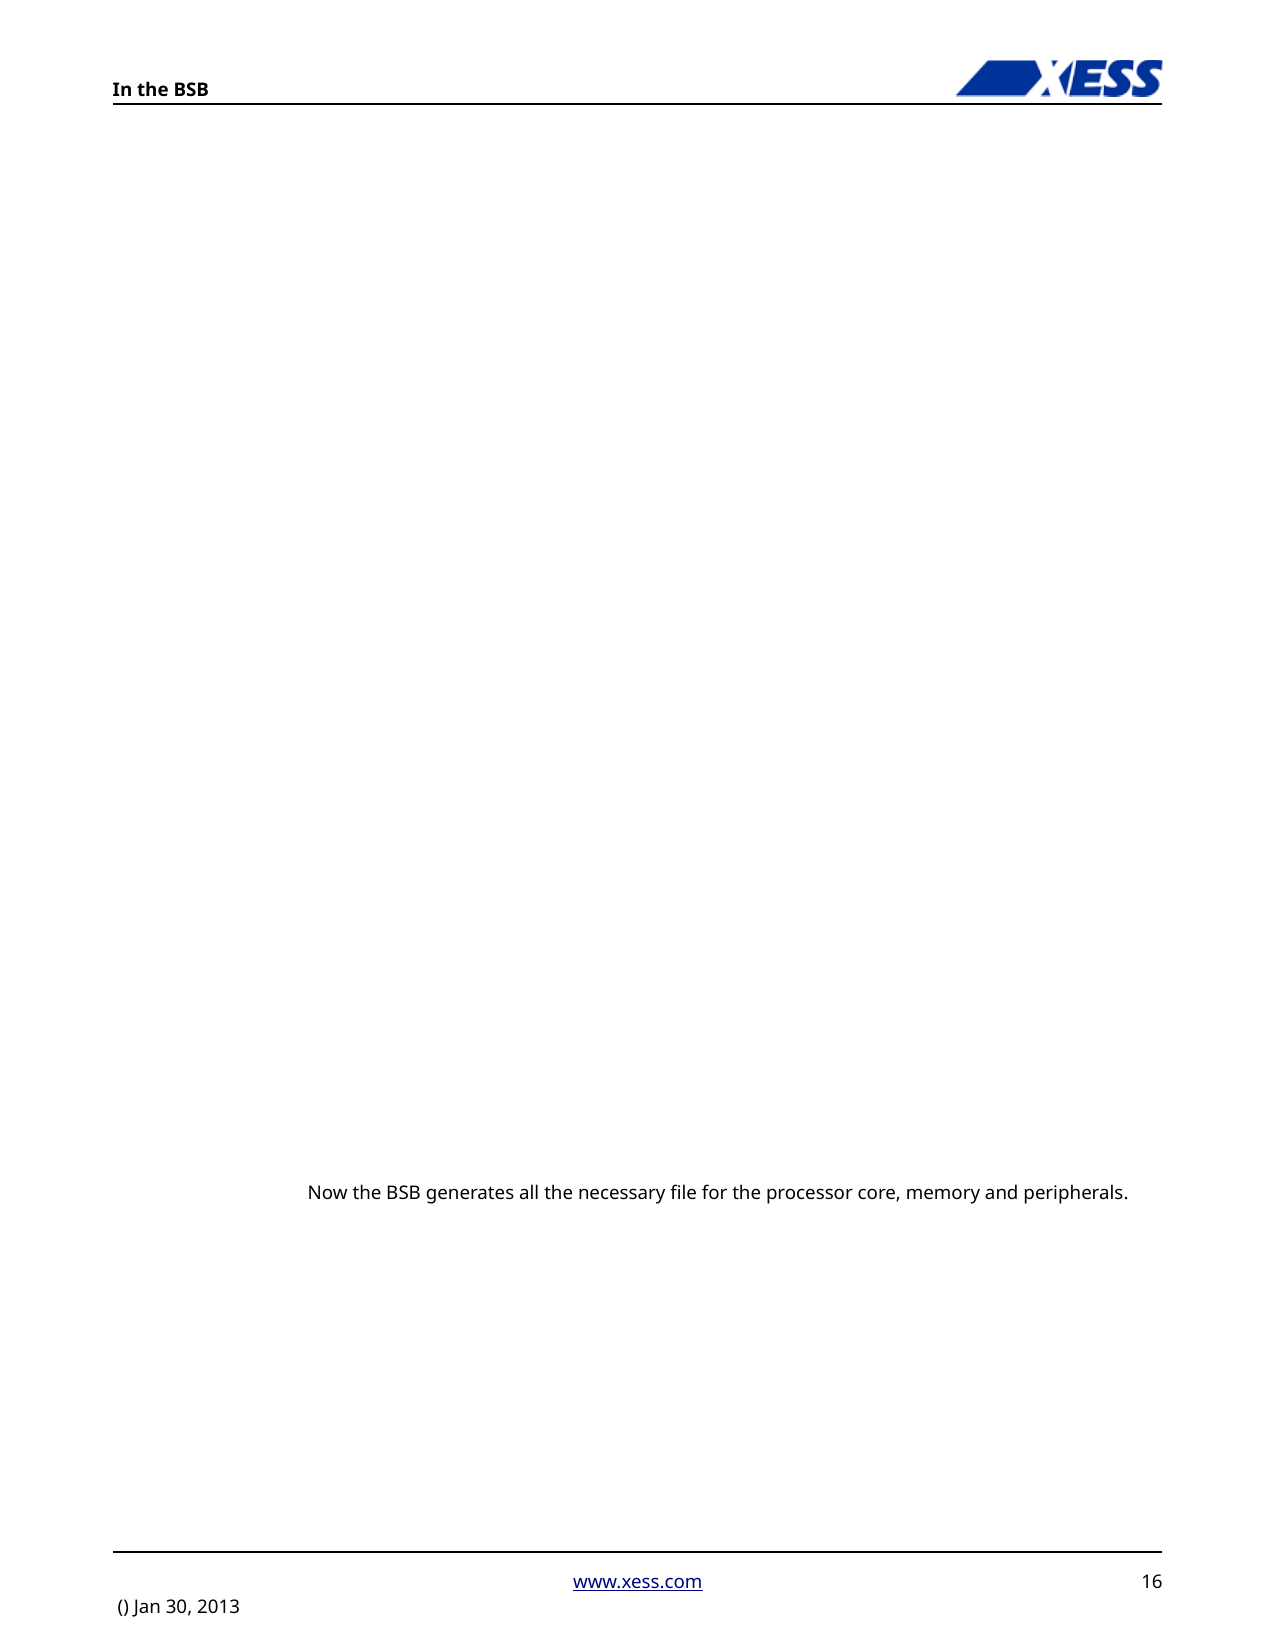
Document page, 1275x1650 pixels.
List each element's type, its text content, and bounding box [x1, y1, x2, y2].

picture [955, 60, 1163, 97]
text Now the BSB generates all the necessary file for the processor core, memory and peripherals. [307, 1179, 1162, 1205]
